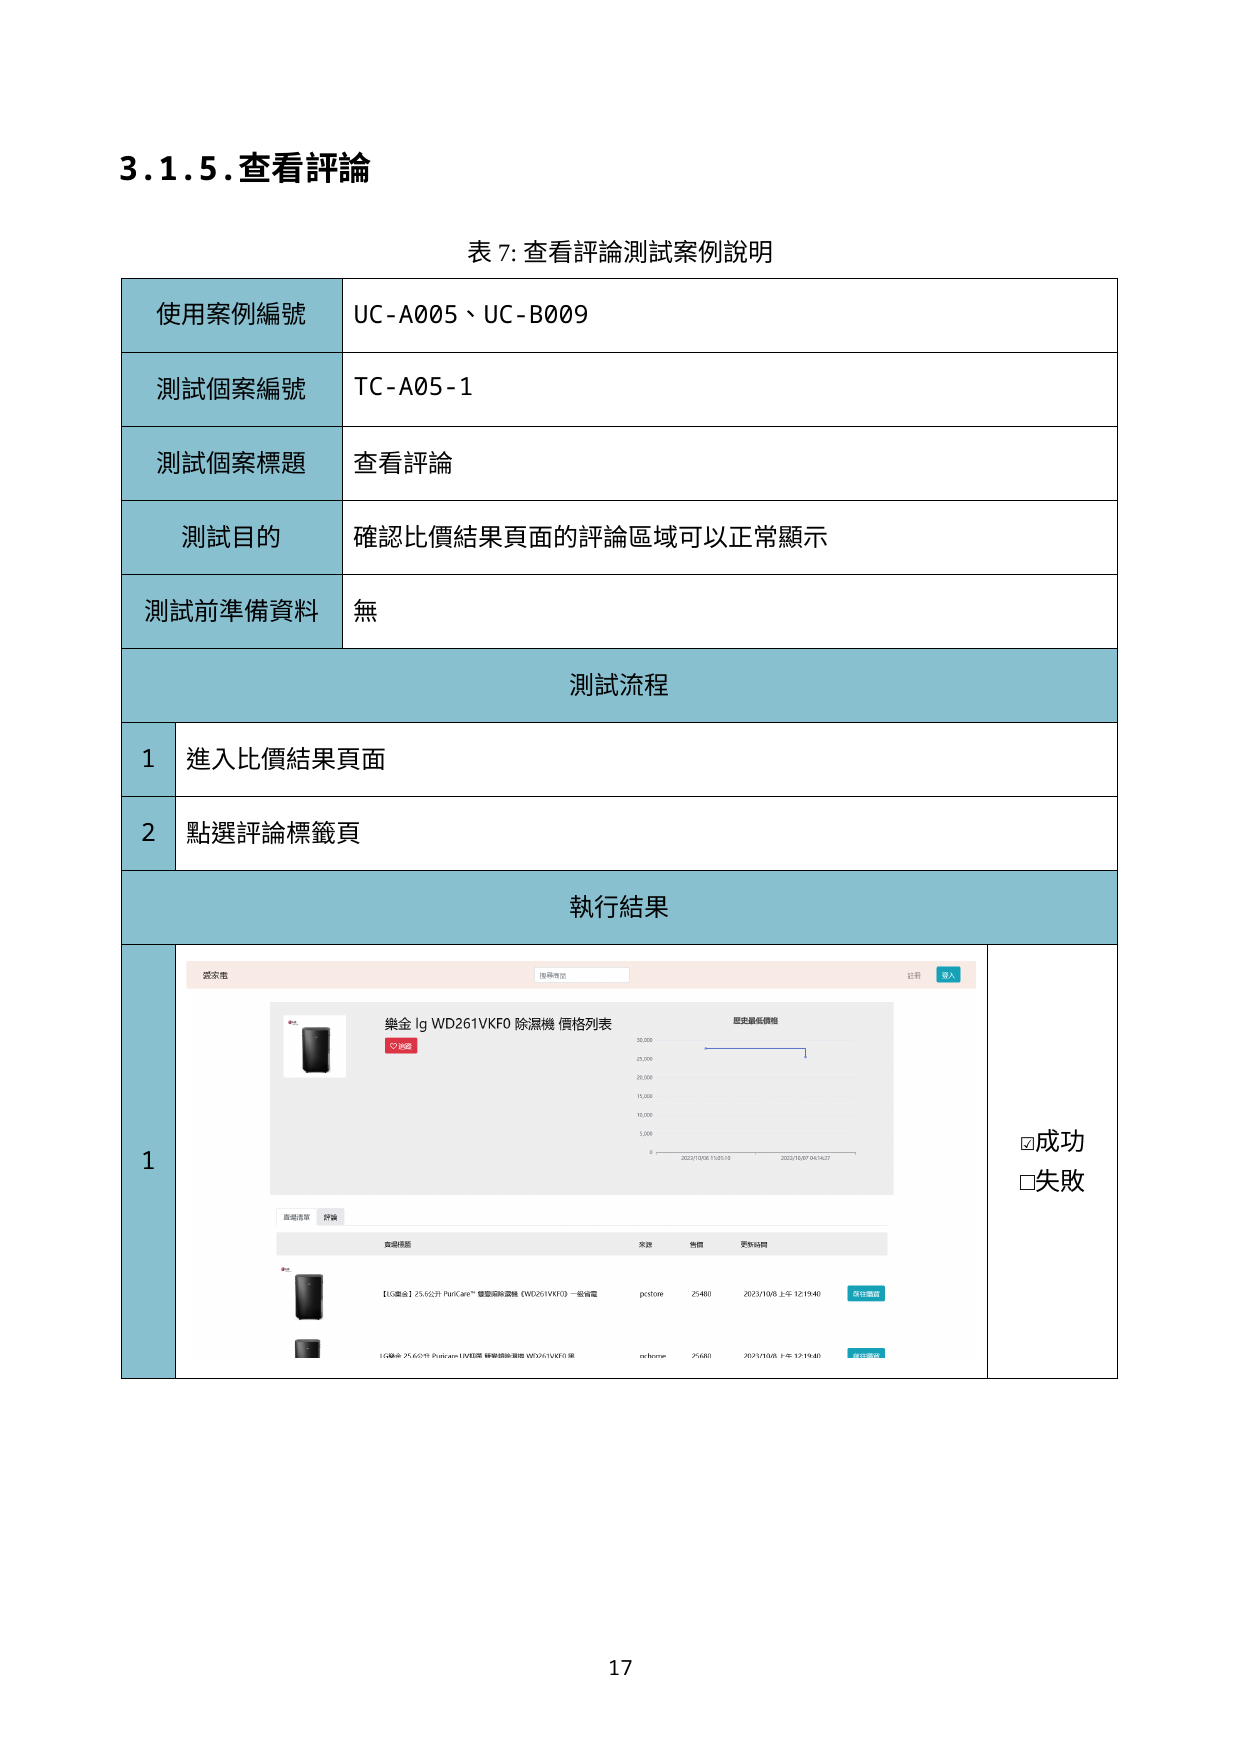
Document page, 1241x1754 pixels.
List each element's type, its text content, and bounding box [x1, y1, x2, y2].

table_cell 測試個案標題 [122, 427, 342, 500]
text 表 7: 查看評論測試案例說明 [118, 233, 1122, 269]
table_cell ☑成功 □失敗 [988, 945, 1117, 1378]
table_cell 2 [122, 797, 175, 870]
table_cell 1 [122, 945, 175, 1378]
table_cell 確認比價結果頁面的評論區域可以正常顯示 [343, 501, 1117, 574]
subtitle 3.1.5.查看評論 [118, 142, 1122, 190]
table_header 使用案例編號 [122, 279, 342, 352]
table_cell 1 [122, 723, 175, 796]
table_cell 查看評論 [343, 427, 1117, 500]
table_cell 測試個案編號 [122, 353, 342, 426]
table_cell 測試目的 [122, 501, 342, 574]
table_cell 無 [343, 575, 1117, 648]
picture [186, 961, 977, 1358]
table_cell 測試流程 [122, 649, 1117, 722]
table_cell 點選評論標籤頁 [176, 797, 1117, 870]
table_cell 測試前準備資料 [122, 575, 342, 648]
table_cell TC-A05-1 [343, 353, 1117, 426]
table_cell [176, 945, 987, 1378]
table_header UC-A005、UC-B009 [343, 279, 1117, 352]
table_cell 執行結果 [122, 871, 1117, 944]
table_cell 進入比價結果頁面 [176, 723, 1117, 796]
